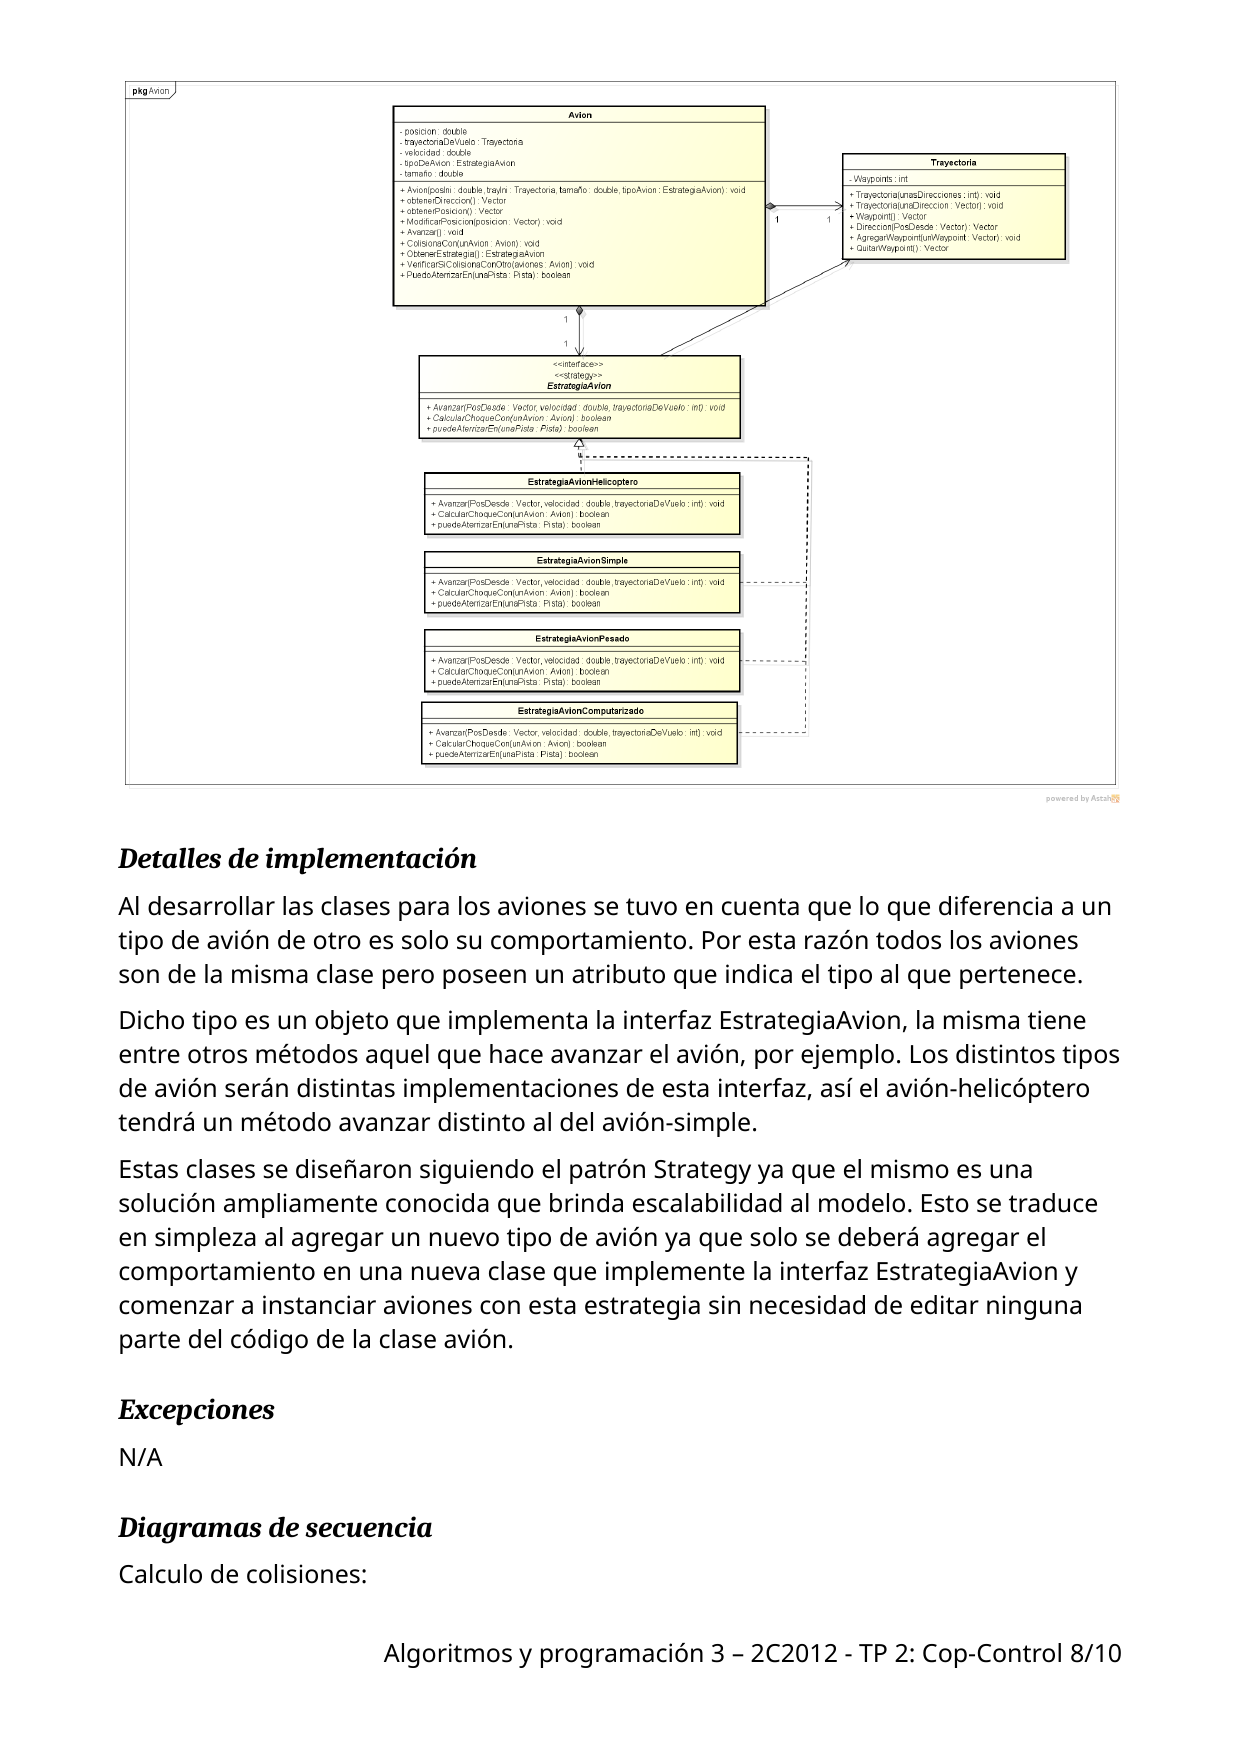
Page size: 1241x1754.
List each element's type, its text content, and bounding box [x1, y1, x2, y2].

text Dicho tipo es un objeto que implementa la interfaz EstrategiaAvion, la misma tiene entre otros métodos aquel que hace avanzar el avión, por ejemplo. Los distintos tipos de avión serán distintas implementaciones de esta interfaz, así el avión-helicóptero tendrá un método avanzar distinto al del avión-simple. [118, 1003, 1122, 1139]
text Calculo de colisiones: [118, 1557, 1122, 1591]
text Al desarrollar las clases para los aviones se tuvo en cuenta que lo que diferencia a un tipo de avión de otro es solo su comportamiento. Por esta razón todos los aviones son de la misma clase pero poseen un atributo que indica el tipo al que pertenece. [118, 888, 1122, 990]
text Estas clases se diseñaron siguiendo el patrón Strategy ya que el mismo es una solución ampliamente conocida que brinda escalabilidad al modelo. Esto se traduce en simpleza al agregar un nuevo tipo de avión ya que solo se deberá agregar el comportamiento en una nueva clase que implemente la interfaz EstrategiaAvion y comenzar a instanciar aviones con esta estrategia sin necesidad de editar ninguna parte del código de la clase avión. [118, 1152, 1122, 1356]
subtitle Excepciones [118, 1393, 1122, 1427]
subtitle Detalles de implementación [118, 842, 1122, 876]
subtitle Diagramas de secuencia [118, 1511, 1122, 1545]
text N/A [118, 1439, 1122, 1474]
